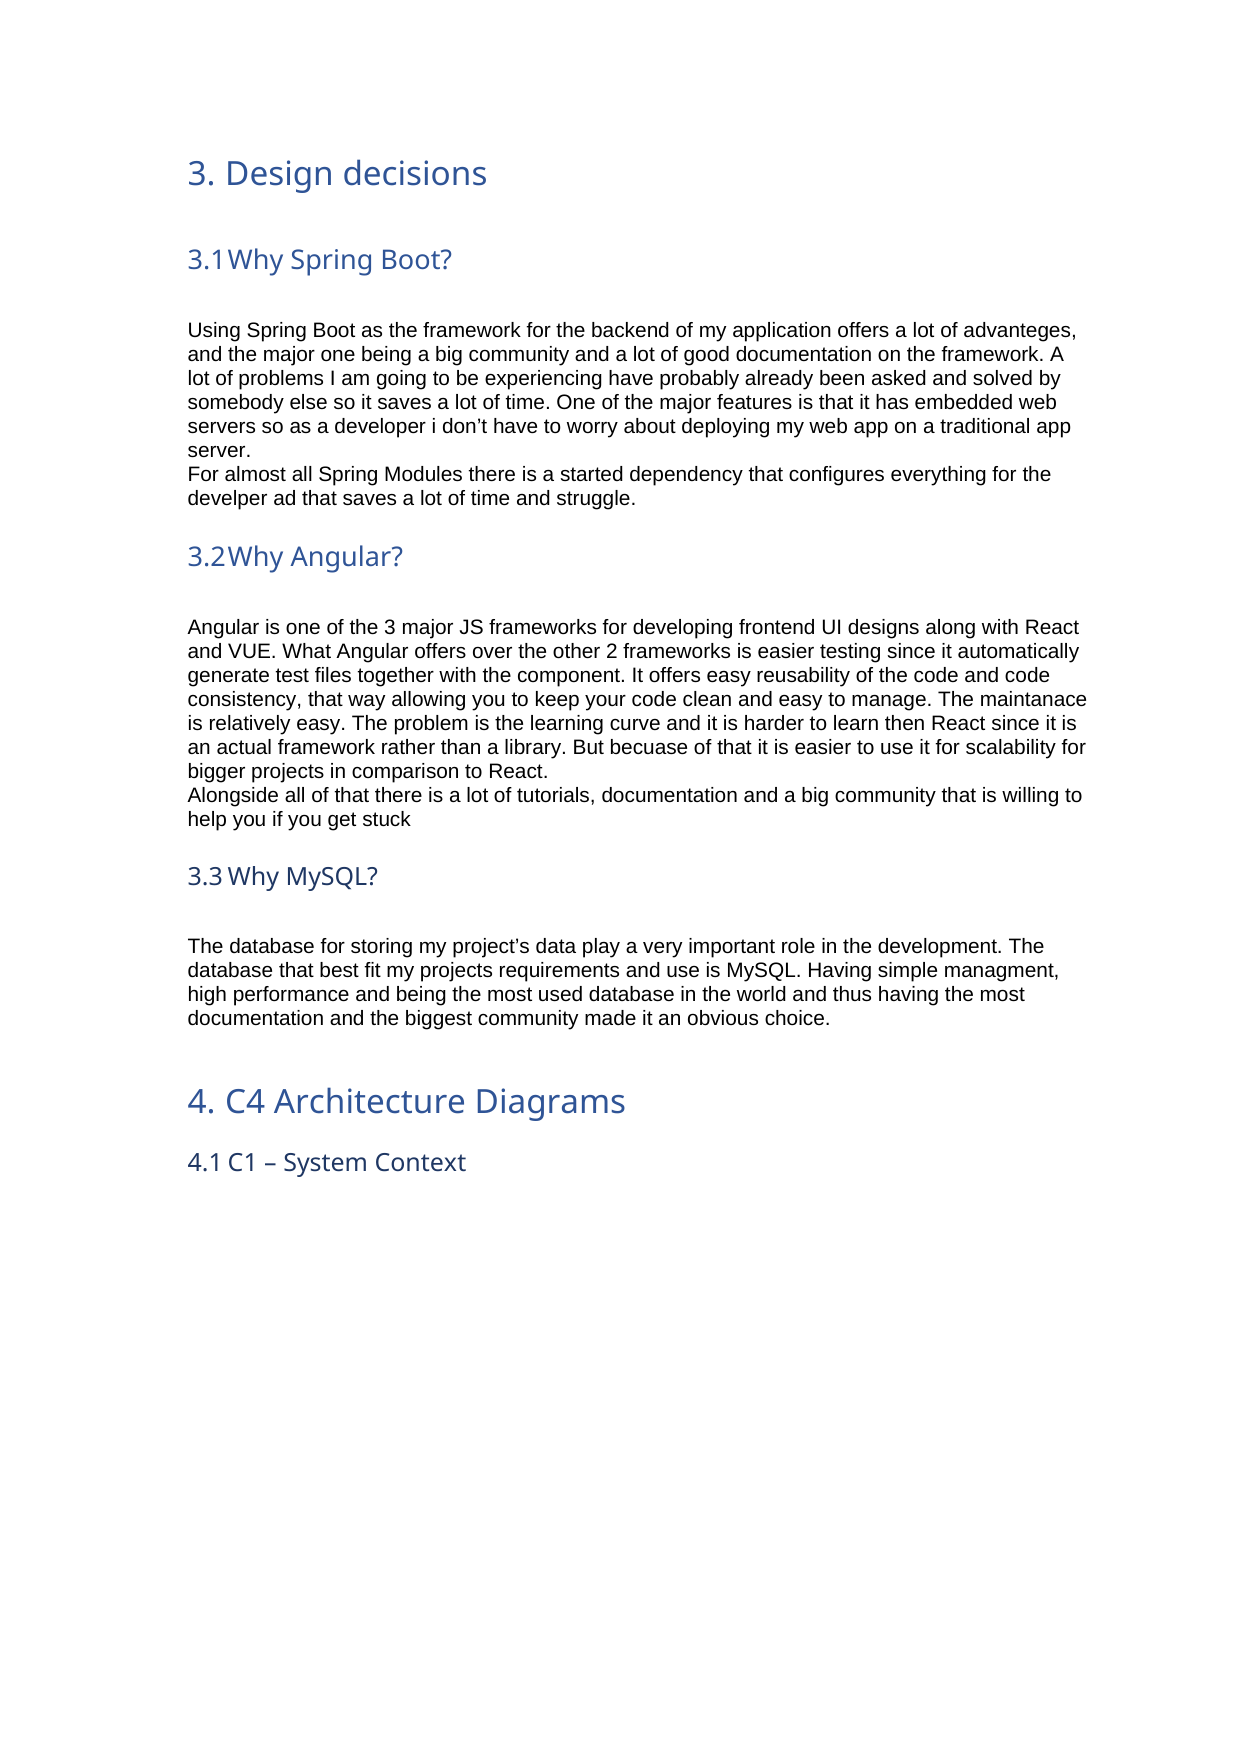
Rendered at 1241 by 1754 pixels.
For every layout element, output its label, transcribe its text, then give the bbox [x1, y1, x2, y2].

subtitle Design decisions [187, 150, 1090, 195]
subtitle Why Angular? [187, 537, 1090, 574]
text Using Spring Boot as the framework for the backend of my application offers a lot of advanteges, and the major one being a big community and a lot of good documentation on the framework. A lot of problems I am going to be experiencing have probably already been asked and solved by somebody else so it saves a lot of time. One of the major features is that it has embedded web servers so as a developer i don’t have to worry about deploying my web app on a traditional app server. [187, 318, 1090, 461]
text Alongside all of that there is a lot of tutorials, documentation and a big community that is willing to help you if you get stuck [187, 783, 1090, 831]
subtitle C1 – System Context [187, 1144, 1090, 1178]
text The database for storing my project’s data play a very important role in the development. The database that best fit my projects requirements and use is MySQL. Having simple managment, high performance and being the most used database in the world and thus having the most documentation and the biggest community made it an obvious choice. [187, 933, 1090, 1029]
text Angular is one of the 3 major JS frameworks for developing frontend UI designs along with React and VUE. What Angular offers over the other 2 frameworks is easier testing since it automatically generate test files together with the component. It offers easy reusability of the code and code consistency, that way allowing you to keep your code clean and easy to manage. The maintanace is relatively easy. The problem is the learning curve and it is harder to learn then React since it is an actual framework rather than a library. But becuase of that it is easier to use it for scalability for bigger projects in comparison to React. [187, 615, 1090, 783]
text For almost all Spring Modules there is a started dependency that configures everything for the develper ad that saves a lot of time and struggle. [187, 461, 1090, 509]
subtitle C4 Architecture Diagrams [187, 1078, 1090, 1124]
subtitle Why MySQL? [187, 859, 1090, 893]
subtitle Why Spring Boot? [187, 240, 1090, 277]
